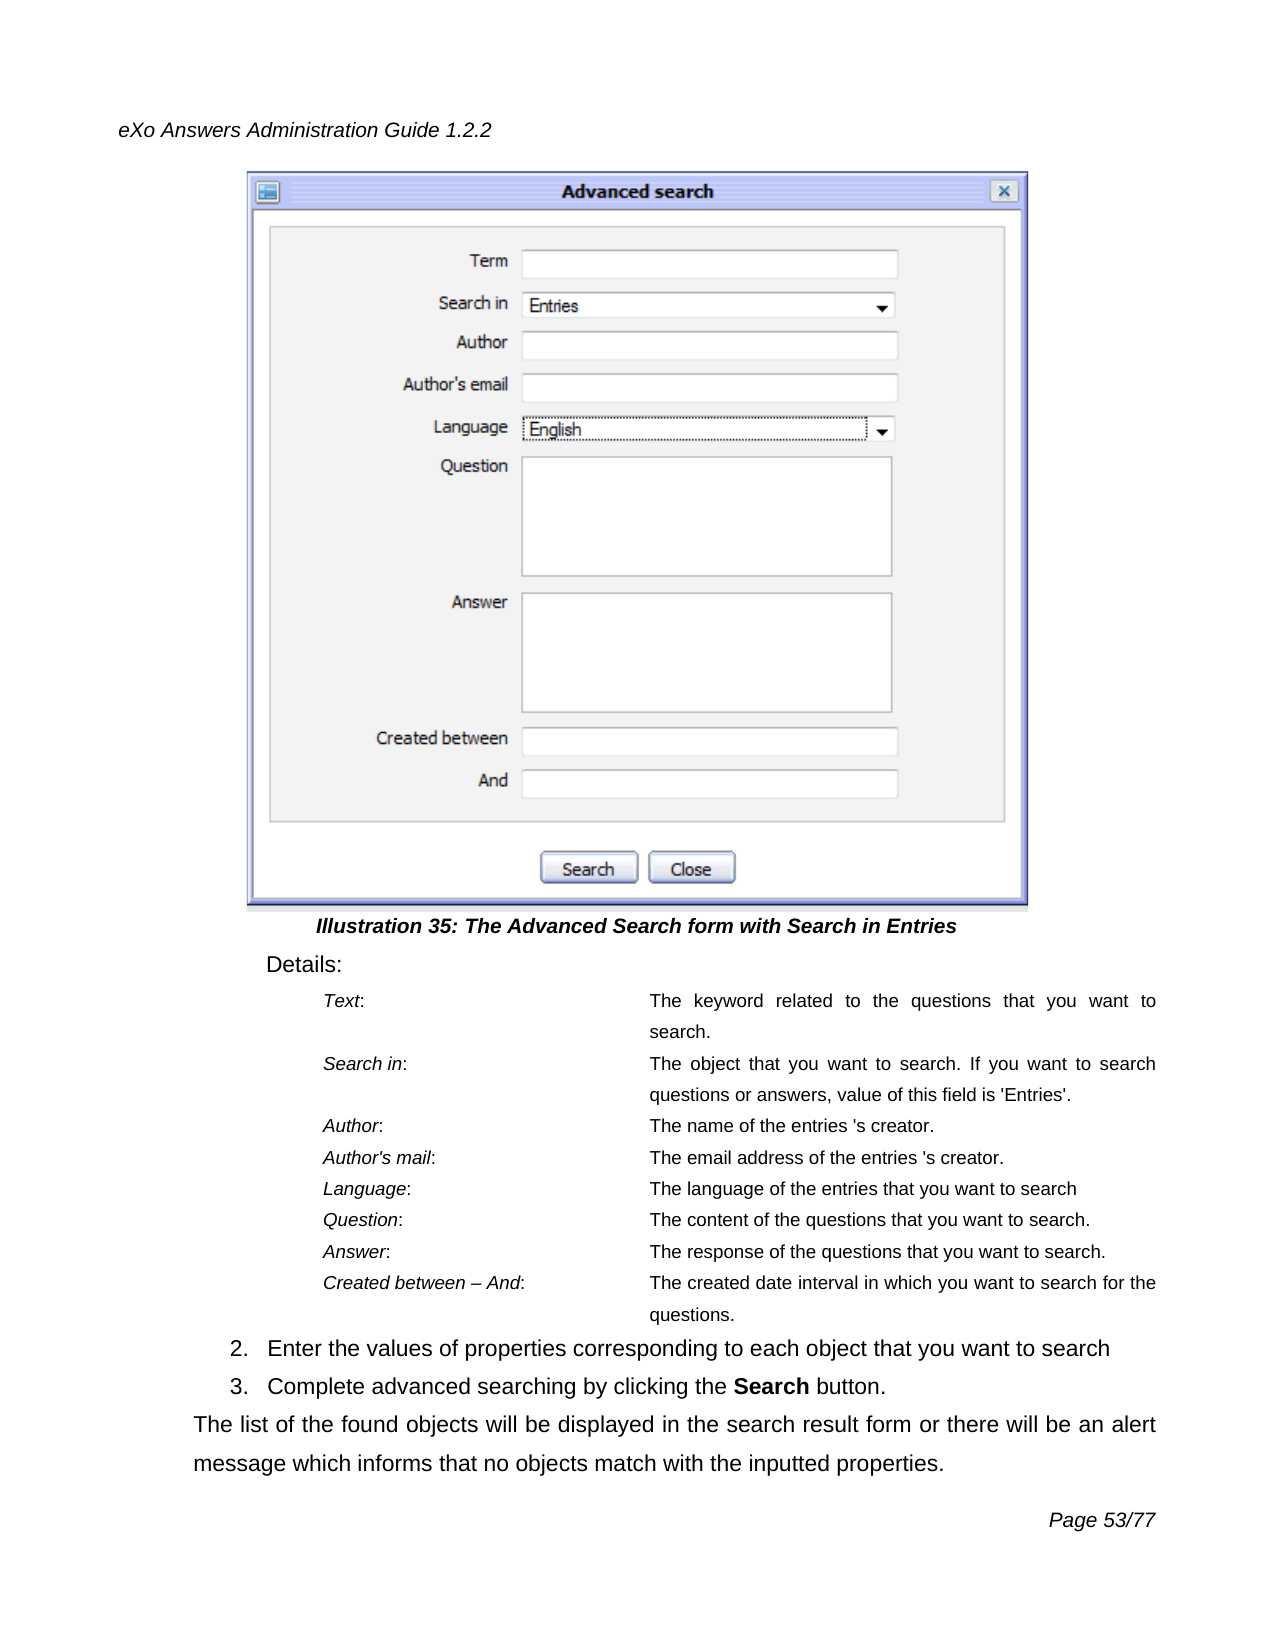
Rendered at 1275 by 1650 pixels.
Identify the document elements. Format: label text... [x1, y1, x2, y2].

text [192, 171, 246, 183]
list Complete advanced searching by clicking the Search button. [229, 1374, 1157, 1399]
picture [246, 170, 1029, 912]
text Answer: The response of the questions that you want to search. [323, 1241, 1157, 1262]
text Illustration 35: The Advanced Search form with Search in Entries [192, 183, 1083, 939]
list Enter the values of properties corresponding to each object that you want to search [229, 1335, 1157, 1361]
text Author's mail: The email address of the entries 's creator. [323, 1147, 1157, 1168]
text Search in: The object that you want to search. If you want to search questions or answers, value of this field is 'Entries'. [323, 1053, 1157, 1105]
list The list of the found objects will be displayed in the search result form or there will be an alert message which informs that no objects match with the inputted properties. [156, 1412, 1157, 1476]
text Text: The keyword related to the questions that you want to search. [323, 990, 1157, 1043]
text Created between – And: The created date interval in which you want to search for the questions. [323, 1273, 1157, 1325]
text Question: The content of the questions that you want to search. [323, 1210, 1157, 1231]
text Author: The name of the entries 's creator. [323, 1116, 1157, 1137]
text Language: The language of the entries that you want to search [323, 1178, 1157, 1199]
text Details: [266, 171, 1157, 978]
